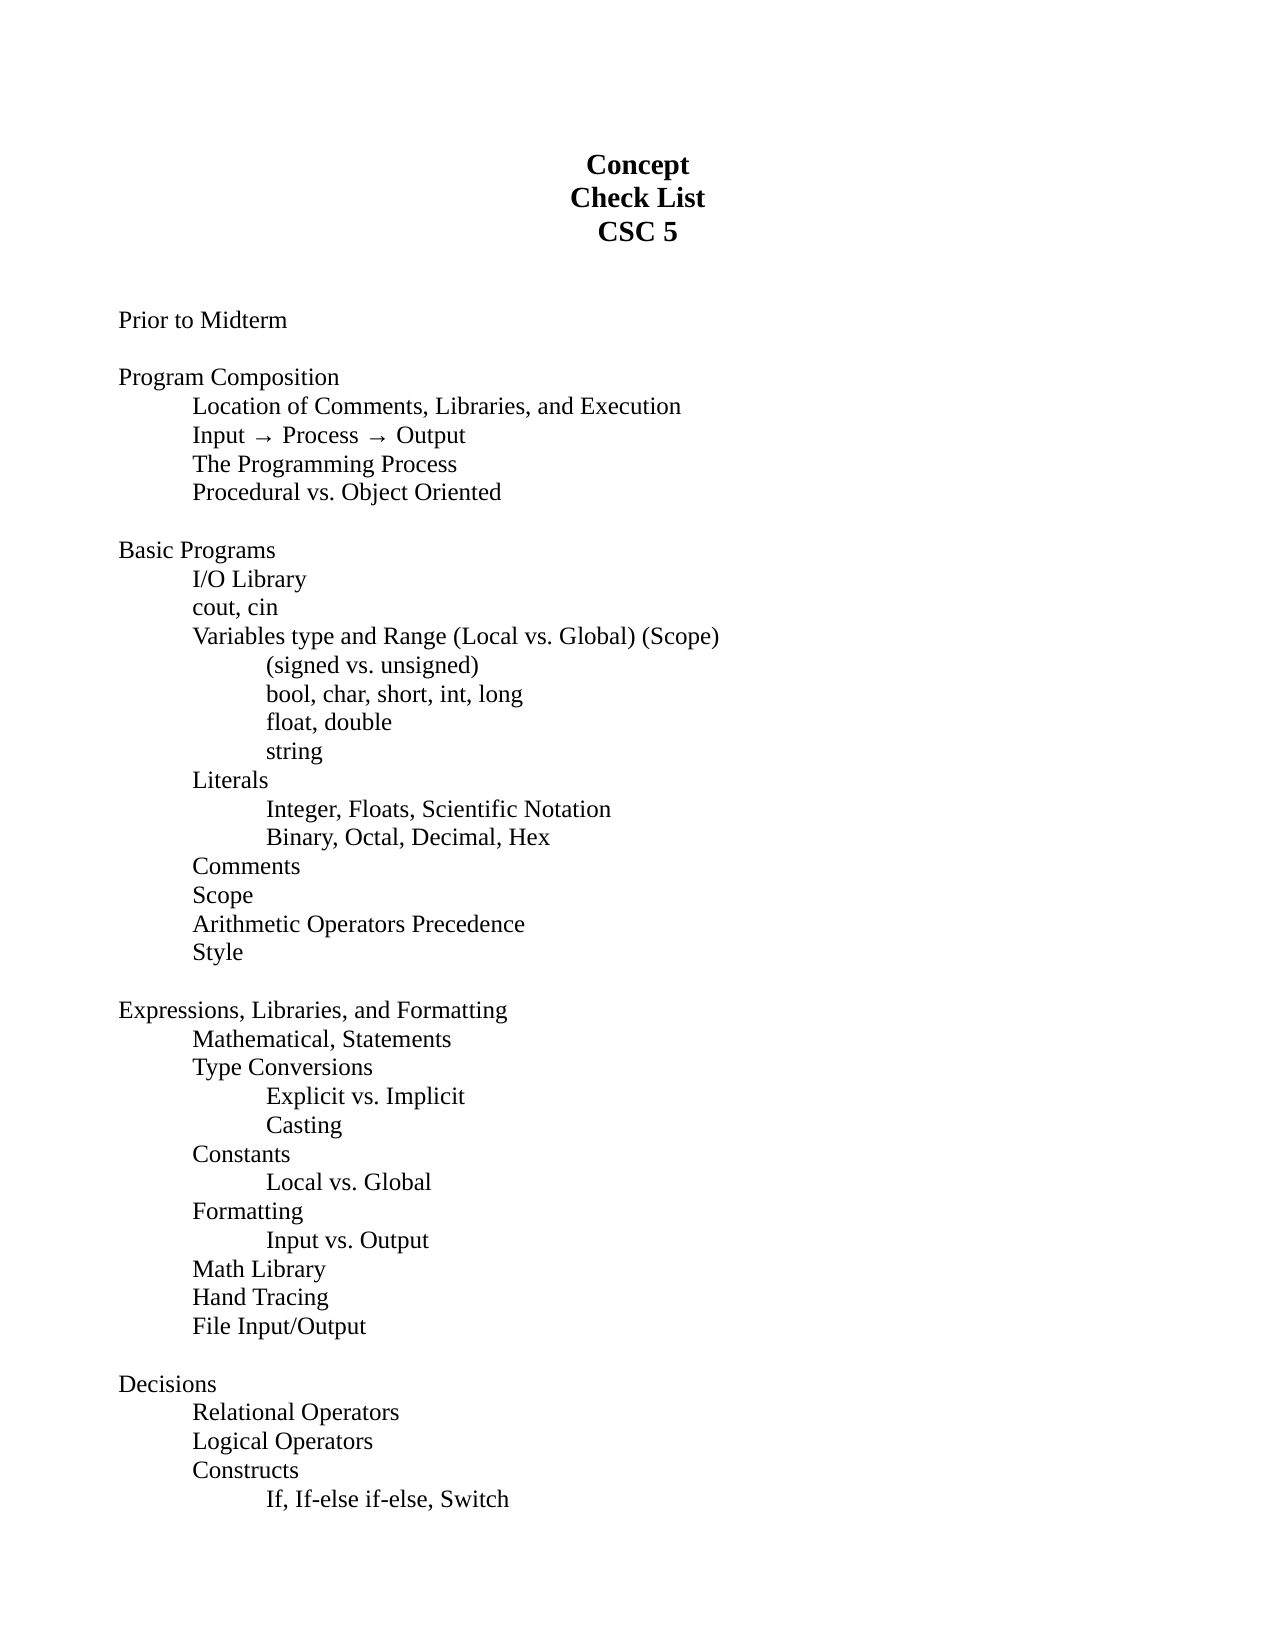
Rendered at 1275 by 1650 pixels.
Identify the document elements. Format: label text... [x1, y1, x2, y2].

text Hand Tracing [118, 1282, 1157, 1311]
text Logical Operators [118, 1426, 1157, 1455]
text Casting [118, 1110, 1157, 1139]
text Formatting [118, 1196, 1157, 1225]
text I/O Library [118, 564, 1157, 592]
text Integer, Floats, Scientific Notation [118, 794, 1157, 822]
text Constants [118, 1139, 1157, 1167]
text Relational Operators [118, 1397, 1157, 1426]
text Local vs. Global [118, 1167, 1157, 1196]
text Prior to Midterm [118, 305, 1157, 334]
text Arithmetic Operators Precedence [118, 909, 1157, 937]
text Concept [118, 147, 1157, 180]
text Input vs. Output [118, 1225, 1157, 1254]
text Literals [118, 765, 1157, 794]
text If, If-else if-else, Switch [118, 1484, 1157, 1512]
text Program Composition [118, 362, 1157, 391]
text Math Library [118, 1254, 1157, 1282]
text Variables type and Range (Local vs. Global) (Scope) [118, 621, 1157, 650]
text cout, cin [118, 592, 1157, 621]
text The Programming Process [118, 449, 1157, 477]
text Constructs [118, 1455, 1157, 1484]
text float, double [118, 707, 1157, 736]
text Input → Process → Output [118, 420, 1157, 449]
text Decisions [118, 1369, 1157, 1397]
text Basic Programs [118, 535, 1157, 564]
text CSC 5 [118, 214, 1157, 247]
text Type Conversions [118, 1052, 1157, 1081]
text Procedural vs. Object Oriented [118, 477, 1157, 506]
text Binary, Octal, Decimal, Hex [118, 822, 1157, 851]
text Comments [118, 851, 1157, 880]
text Explicit vs. Implicit [118, 1081, 1157, 1110]
text Check List [118, 180, 1157, 214]
text Location of Comments, Libraries, and Execution [118, 391, 1157, 420]
text Mathematical, Statements [118, 1024, 1157, 1052]
text bool, char, short, int, long [118, 679, 1157, 707]
text File Input/Output [118, 1311, 1157, 1340]
text (signed vs. unsigned) [118, 650, 1157, 679]
text Scope [118, 880, 1157, 909]
text string [118, 736, 1157, 765]
text Expressions, Libraries, and Formatting [118, 995, 1157, 1024]
text Style [118, 937, 1157, 966]
